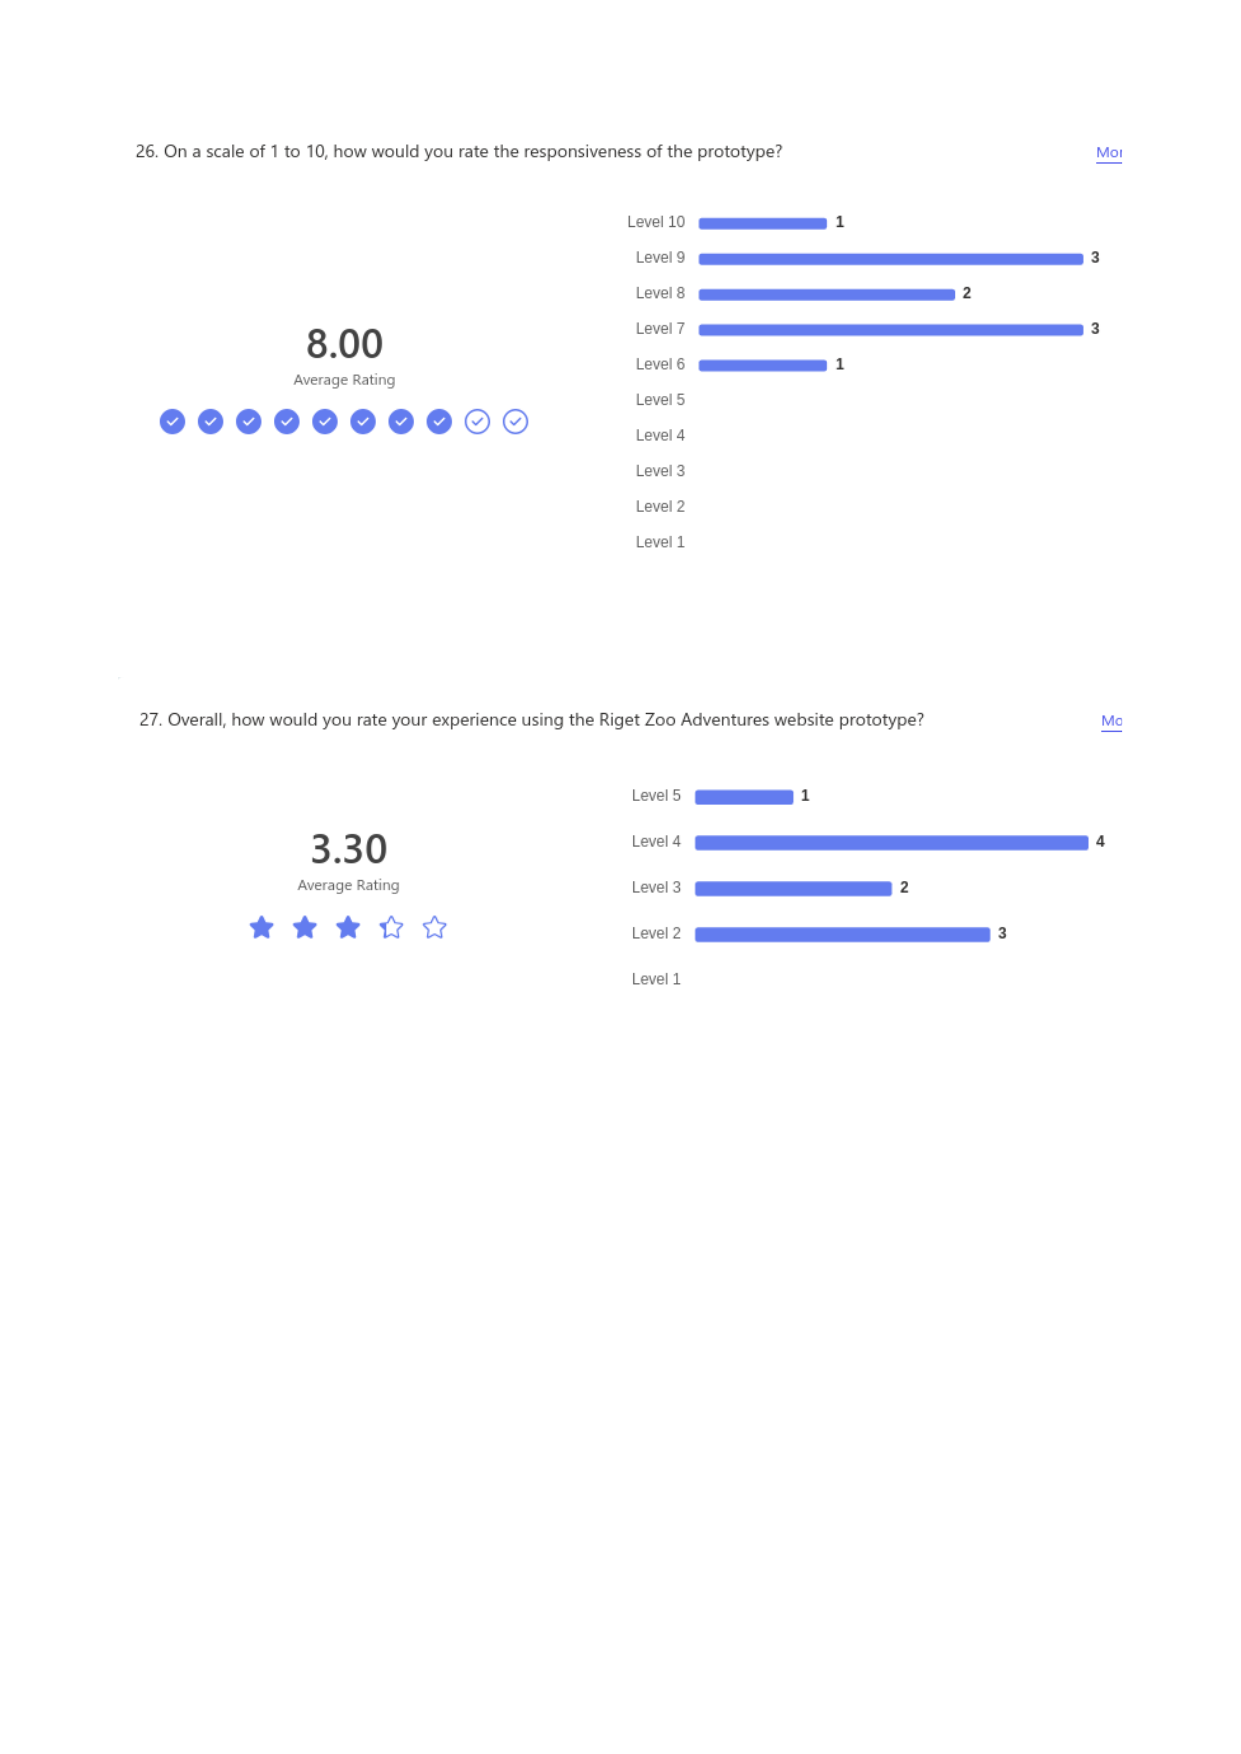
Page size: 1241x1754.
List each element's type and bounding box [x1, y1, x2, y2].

picture [118, 677, 1123, 1019]
picture [118, 118, 1123, 578]
